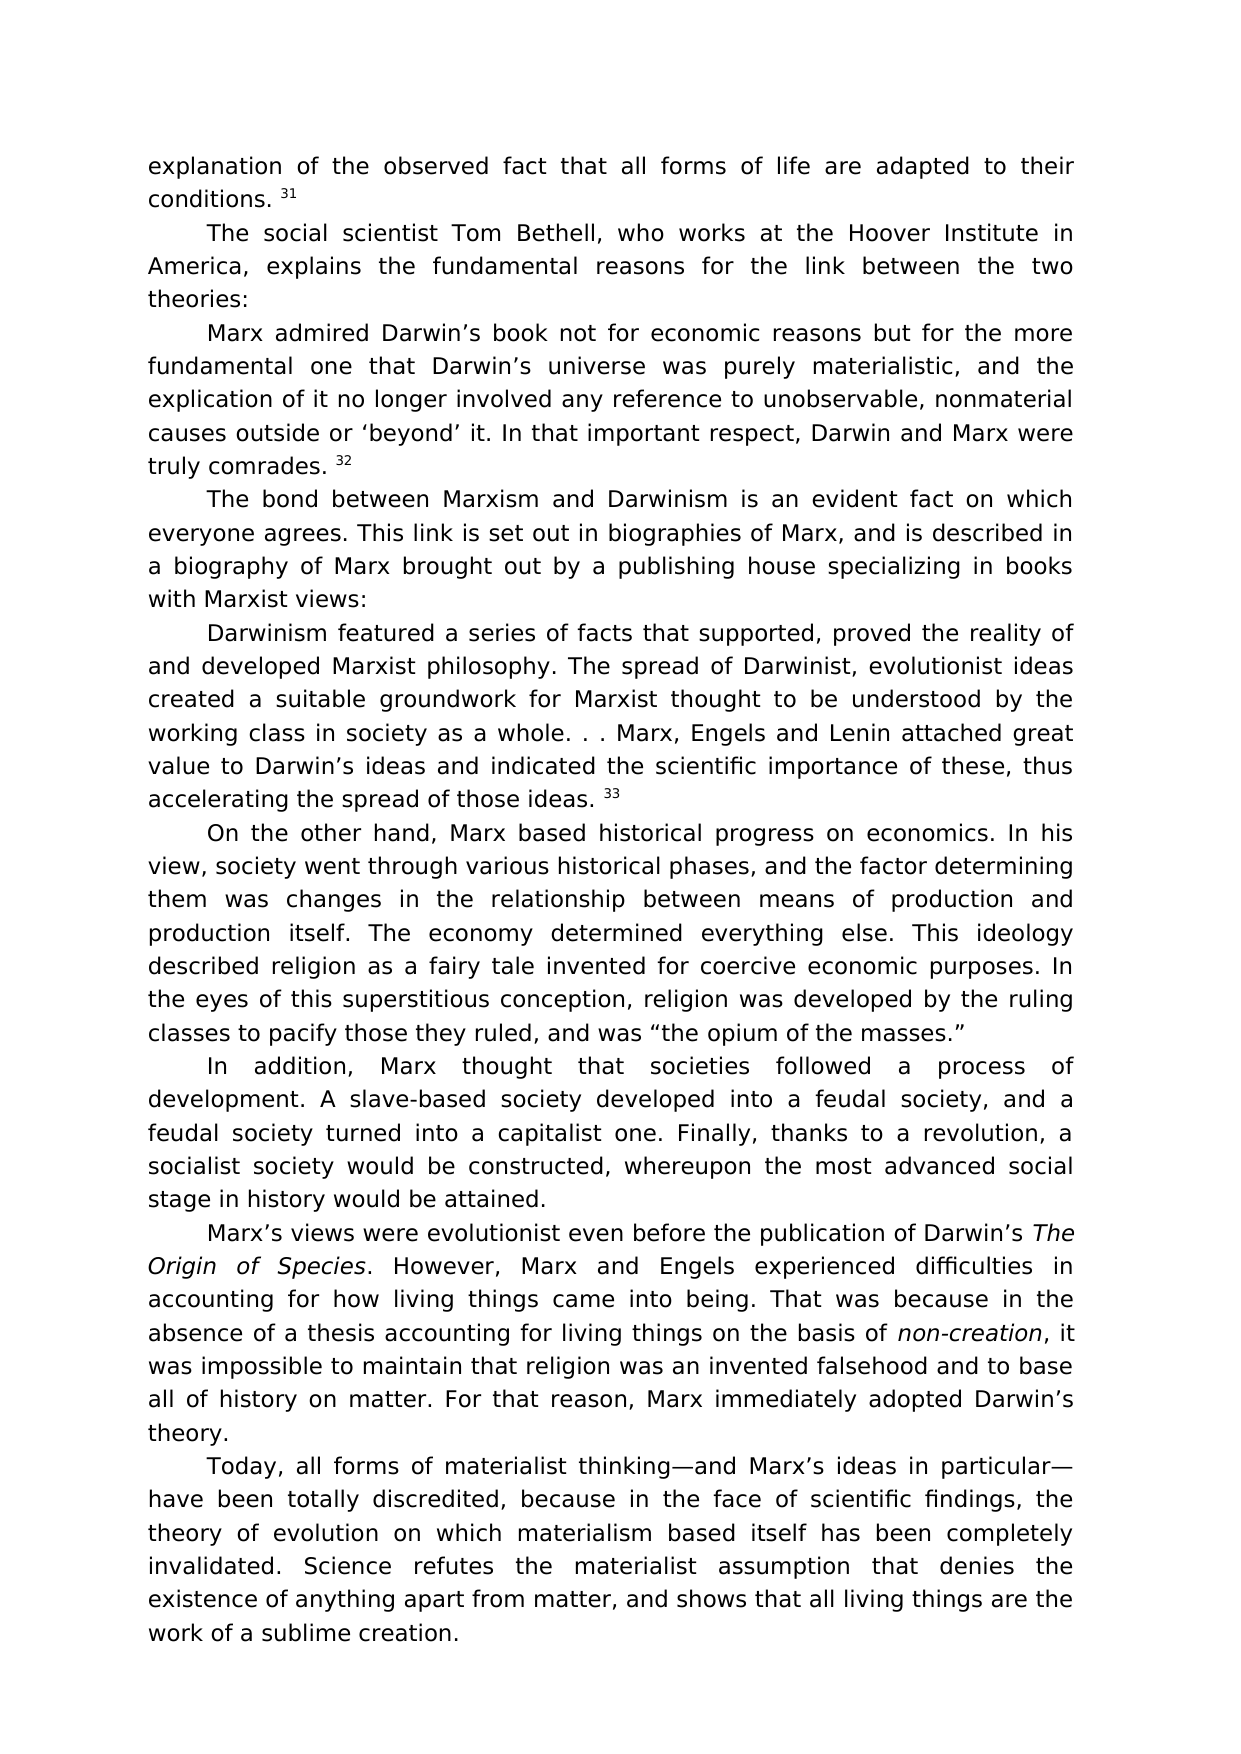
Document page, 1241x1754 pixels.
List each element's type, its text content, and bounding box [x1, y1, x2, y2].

text Darwinism featured a series of facts that supported, proved the reality of and developed Marxist philosophy. The spread of Darwinist, evolutionist ideas created a suitable groundwork for Marxist thought to be understood by the working class in society as a whole. . . Marx, Engels and Lenin attached great value to Darwin’s ideas and indicated the scientific importance of these, thus accelerating the spread of those ideas. [148, 614, 1075, 814]
text On the other hand, Marx based historical progress on economics. In his view, society went through various historical phases, and the factor determining them was changes in the relationship between means of production and production itself. The economy determined everything else. This ideology described religion as a fairy tale invented for coercive economic purposes. In the eyes of this superstitious conception, religion was developed by the ruling classes to pacify those they ruled, and was “the opium of the masses.” [148, 814, 1075, 1048]
text The social scientist Tom Bethell, who works at the Hoover Institute in America, explains the fundamental reasons for the link between the two theories: [148, 214, 1075, 314]
text Marx admired Darwin’s book not for economic reasons but for the more fundamental one that Darwin’s universe was purely materialistic, and the explication of it no longer involved any reference to unobservable, nonmaterial causes outside or ‘beyond’ it. In that important respect, Darwin and Marx were truly comrades. [148, 314, 1075, 481]
text Marx’s views were evolutionist even before the publication of Darwin’s The Origin of Species. However, Marx and Engels experienced difficulties in accounting for how living things came into being. That was because in the absence of a thesis accounting for living things on the basis of non-creation, it was impossible to maintain that religion was an invented falsehood and to base all of history on matter. For that reason, Marx immediately adopted Darwin’s theory. [148, 1214, 1075, 1448]
text Today, all forms of materialist thinking—and Marx’s ideas in particular— have been totally discredited, because in the face of scientific findings, the theory of evolution on which materialism based itself has been completely invalidated. Science refutes the materialist assumption that denies the existence of anything apart from matter, and shows that all living things are the work of a sublime creation. [148, 1448, 1075, 1648]
text In addition, Marx thought that societies followed a process of development. A slave-based society developed into a feudal society, and a feudal society turned into a capitalist one. Finally, thanks to a revolution, a socialist society would be constructed, whereupon the most advanced social stage in history would be attained. [148, 1048, 1075, 1214]
text explanation of the observed fact that all forms of life are adapted to their conditions. [148, 148, 1075, 214]
text The bond between Marxism and Darwinism is an evident fact on which everyone agrees. This link is set out in biographies of Marx, and is described in a biography of Marx brought out by a publishing house specializing in books with Marxist views: [148, 481, 1075, 614]
